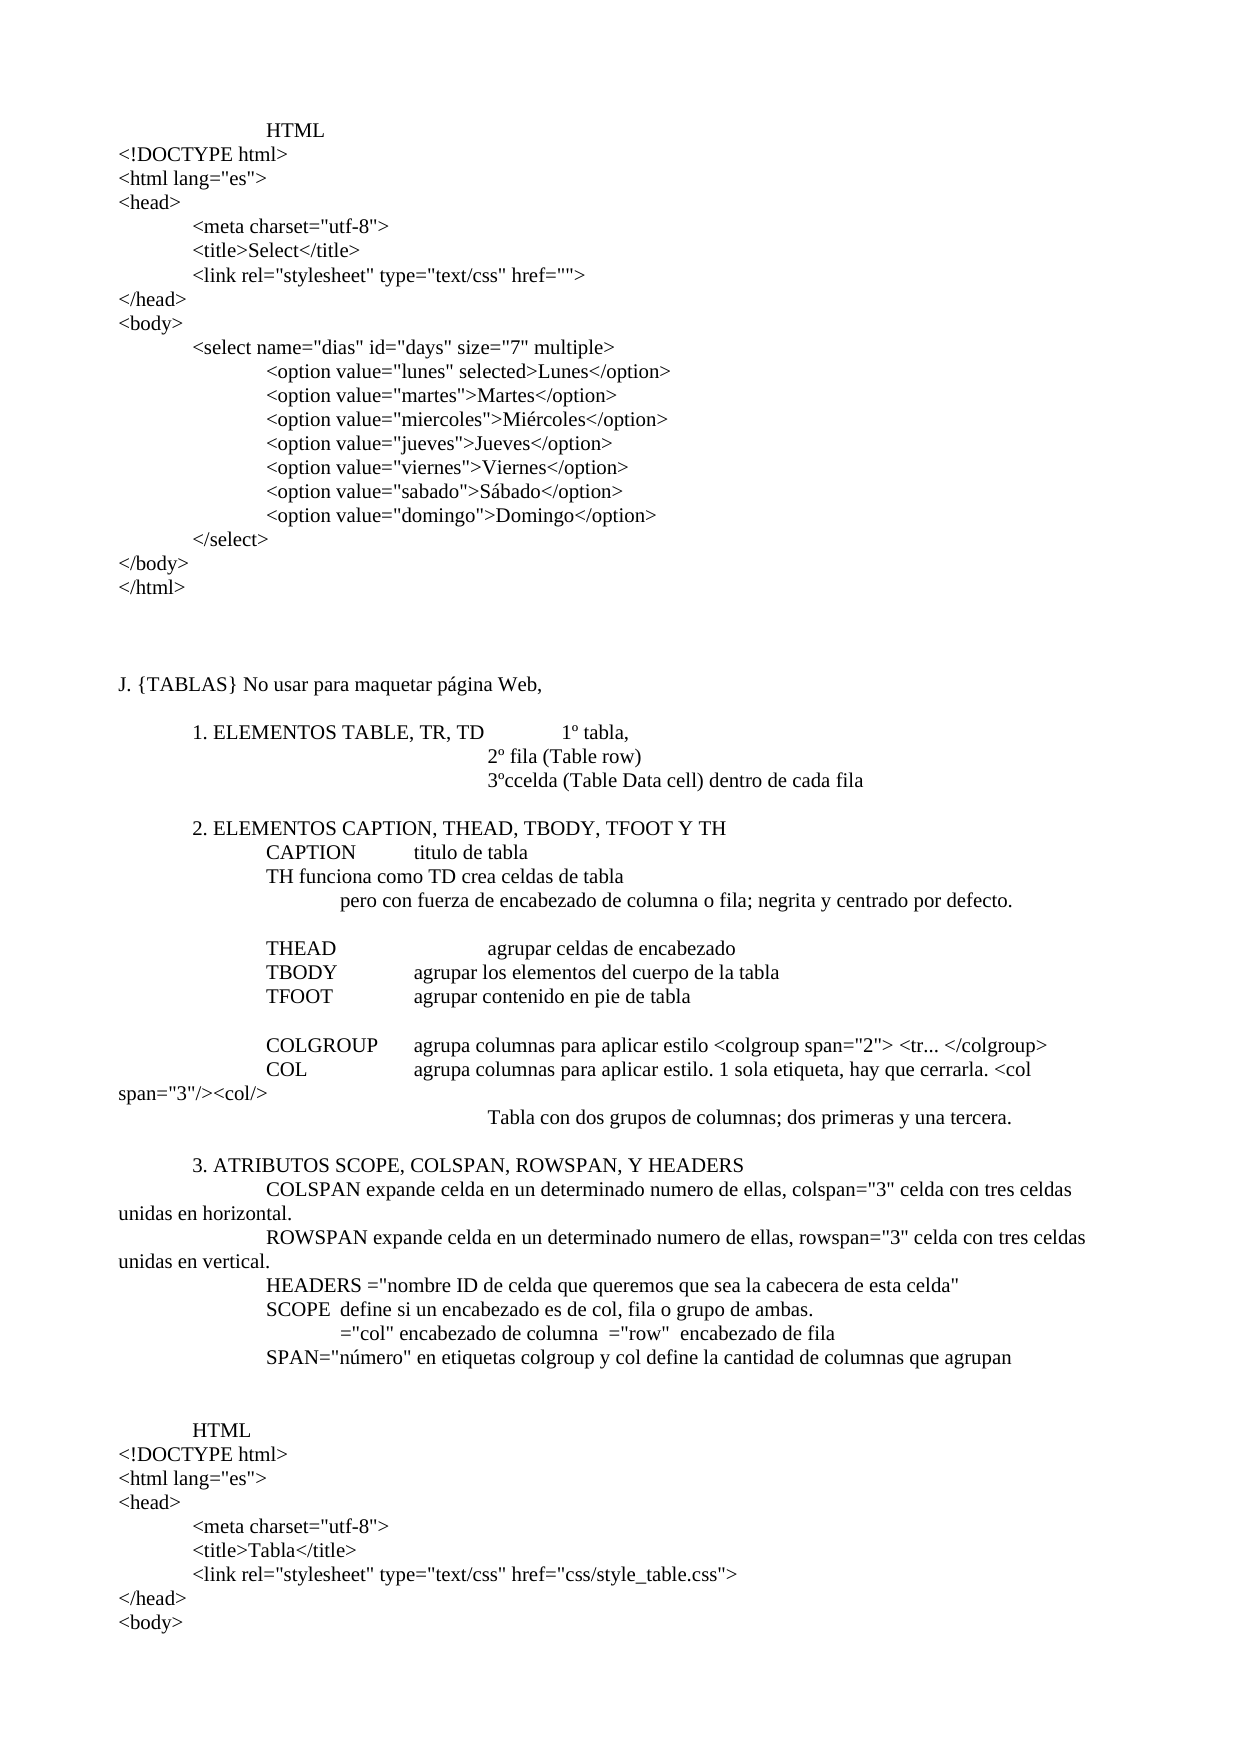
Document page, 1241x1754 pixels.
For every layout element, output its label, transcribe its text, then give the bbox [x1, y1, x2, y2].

text HTML [118, 118, 1122, 142]
text <title>Select</title> [118, 238, 1122, 262]
text <title>Tabla</title> [118, 1538, 1122, 1562]
text <option value="sabado">Sábado</option> [118, 479, 1122, 503]
text COLGROUP agrupa columnas para aplicar estilo <colgroup span="2"> <tr... </colgroup> [118, 1032, 1122, 1057]
text </select> [118, 527, 1122, 551]
text 2. ELEMENTOS CAPTION, THEAD, TBODY, TFOOT Y TH [118, 816, 1122, 840]
text <option value="domingo">Domingo</option> [118, 503, 1122, 527]
text Tabla con dos grupos de columnas; dos primeras y una tercera. [118, 1105, 1122, 1129]
text <option value="jueves">Jueves</option> [118, 431, 1122, 455]
text TH funciona como TD crea celdas de tabla [118, 864, 1122, 888]
text 2º fila (Table row) [118, 744, 1122, 768]
text 1. ELEMENTOS TABLE, TR, TD 1º tabla, [118, 720, 1122, 744]
text <option value="lunes" selected>Lunes</option> [118, 359, 1122, 383]
text HTML [118, 1417, 1122, 1442]
text <meta charset="utf-8"> [118, 1514, 1122, 1538]
text <link rel="stylesheet" type="text/css" href=""> [118, 262, 1122, 287]
text <link rel="stylesheet" type="text/css" href="css/style_table.css"> [118, 1562, 1122, 1586]
text </html> [118, 575, 1122, 599]
text 3ºccelda (Table Data cell) dentro de cada fila [118, 768, 1122, 792]
text <!DOCTYPE html> [118, 142, 1122, 166]
text HEADERS ="nombre ID de celda que queremos que sea la cabecera de esta celda" [118, 1273, 1122, 1297]
text CAPTION titulo de tabla [118, 840, 1122, 864]
text <html lang="es"> [118, 166, 1122, 190]
text <option value="miercoles">Miércoles</option> [118, 407, 1122, 431]
text <html lang="es"> [118, 1466, 1122, 1490]
text SPAN="número" en etiquetas colgroup y col define la cantidad de columnas que agrupan [118, 1345, 1122, 1369]
text <option value="martes">Martes</option> [118, 383, 1122, 407]
text </head> [118, 287, 1122, 311]
text <body> [118, 311, 1122, 335]
text </head> [118, 1586, 1122, 1610]
text ="col" encabezado de columna ="row" encabezado de fila [118, 1321, 1122, 1345]
text COL agrupa columnas para aplicar estilo. 1 sola etiqueta, hay que cerrarla. <col span="3"/><col/> [118, 1057, 1122, 1105]
text <select name="dias" id="days" size="7" multiple> [118, 335, 1122, 359]
text <head> [118, 1490, 1122, 1514]
text <!DOCTYPE html> [118, 1442, 1122, 1466]
text <body> [118, 1610, 1122, 1634]
text <head> [118, 190, 1122, 214]
text THEAD agrupar celdas de encabezado [118, 936, 1122, 960]
text <meta charset="utf-8"> [118, 214, 1122, 238]
text </body> [118, 551, 1122, 575]
text pero con fuerza de encabezado de columna o fila; negrita y centrado por defecto. [118, 888, 1122, 912]
text SCOPE define si un encabezado es de col, fila o grupo de ambas. [118, 1297, 1122, 1321]
text <option value="viernes">Viernes</option> [118, 455, 1122, 479]
text COLSPAN expande celda en un determinado numero de ellas, colspan="3" celda con tres celdas unidas en horizontal. [118, 1177, 1122, 1225]
text TFOOT agrupar contenido en pie de tabla [118, 984, 1122, 1008]
text TBODY agrupar los elementos del cuerpo de la tabla [118, 960, 1122, 984]
text J. {TABLAS} No usar para maquetar página Web, [118, 672, 1122, 696]
text 3. ATRIBUTOS SCOPE, COLSPAN, ROWSPAN, Y HEADERS [118, 1153, 1122, 1177]
text ROWSPAN expande celda en un determinado numero de ellas, rowspan="3" celda con tres celdas unidas en vertical. [118, 1225, 1122, 1273]
